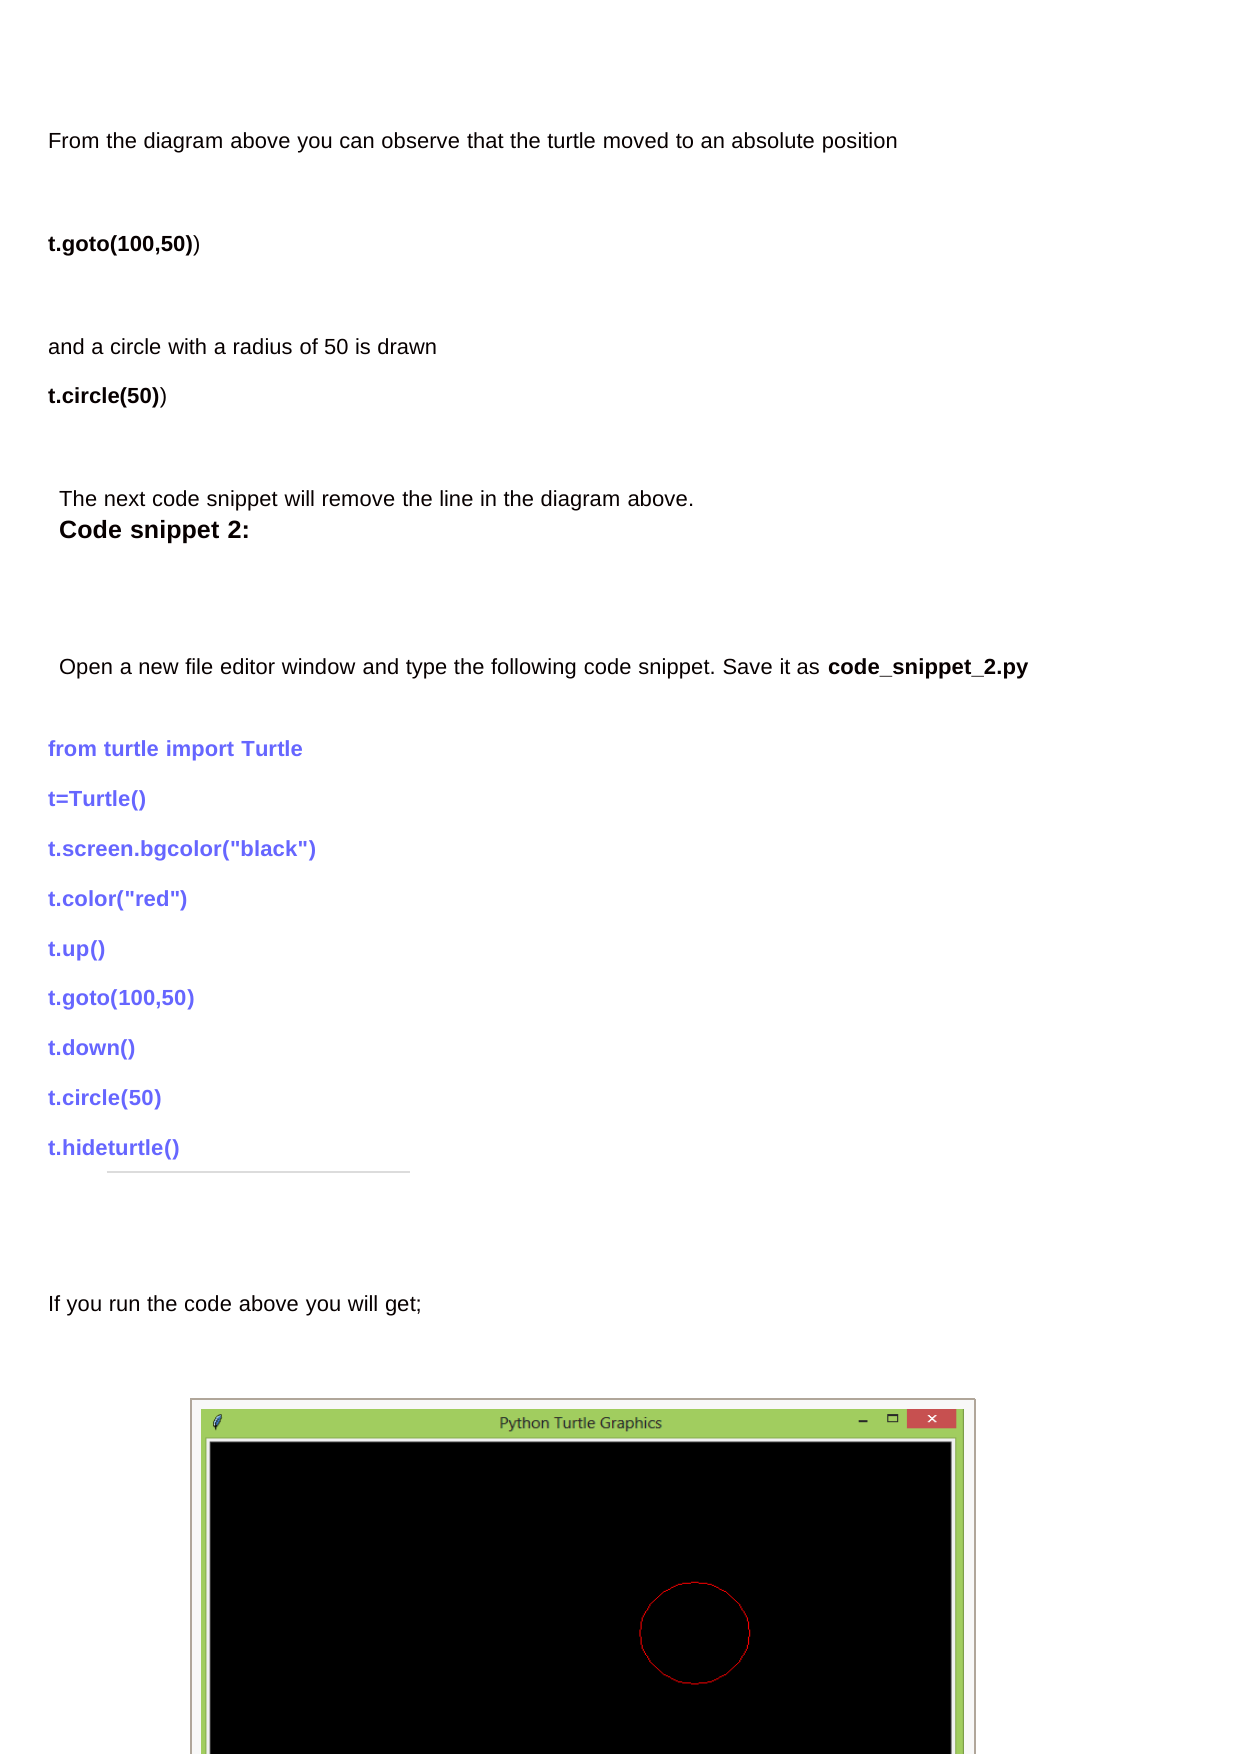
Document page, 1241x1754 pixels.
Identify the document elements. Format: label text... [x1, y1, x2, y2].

text t.circle(50)) [48, 383, 1192, 409]
text t=Turtle() [48, 786, 1192, 811]
text From the diagram above you can observe that the turtle moved to an absolute position [48, 128, 1192, 153]
text t.color("red") [48, 886, 1192, 911]
text from turtle import Turtle [48, 736, 1192, 761]
text If you run the code above you will get; [48, 1290, 1192, 1316]
text t.down() [48, 1035, 1192, 1060]
text Open a new file editor window and type the following code snippet. Save it as code_snippet_2.py [59, 654, 1194, 679]
text The next code snippet will remove the line in the diagram above. [59, 486, 1194, 511]
text t.circle(50) [48, 1085, 1192, 1110]
text t.up() [48, 935, 1192, 961]
text t.goto(100,50) [48, 985, 1192, 1010]
text Code snippet 2: [59, 515, 1194, 544]
text t.screen.bgcolor("black") [48, 836, 1192, 861]
text t.hideturtle() [48, 1134, 1192, 1160]
text t.goto(100,50)) [48, 231, 1192, 256]
picture [201, 1409, 964, 1754]
text and a circle with a radius of 50 is drawn [48, 334, 1192, 359]
